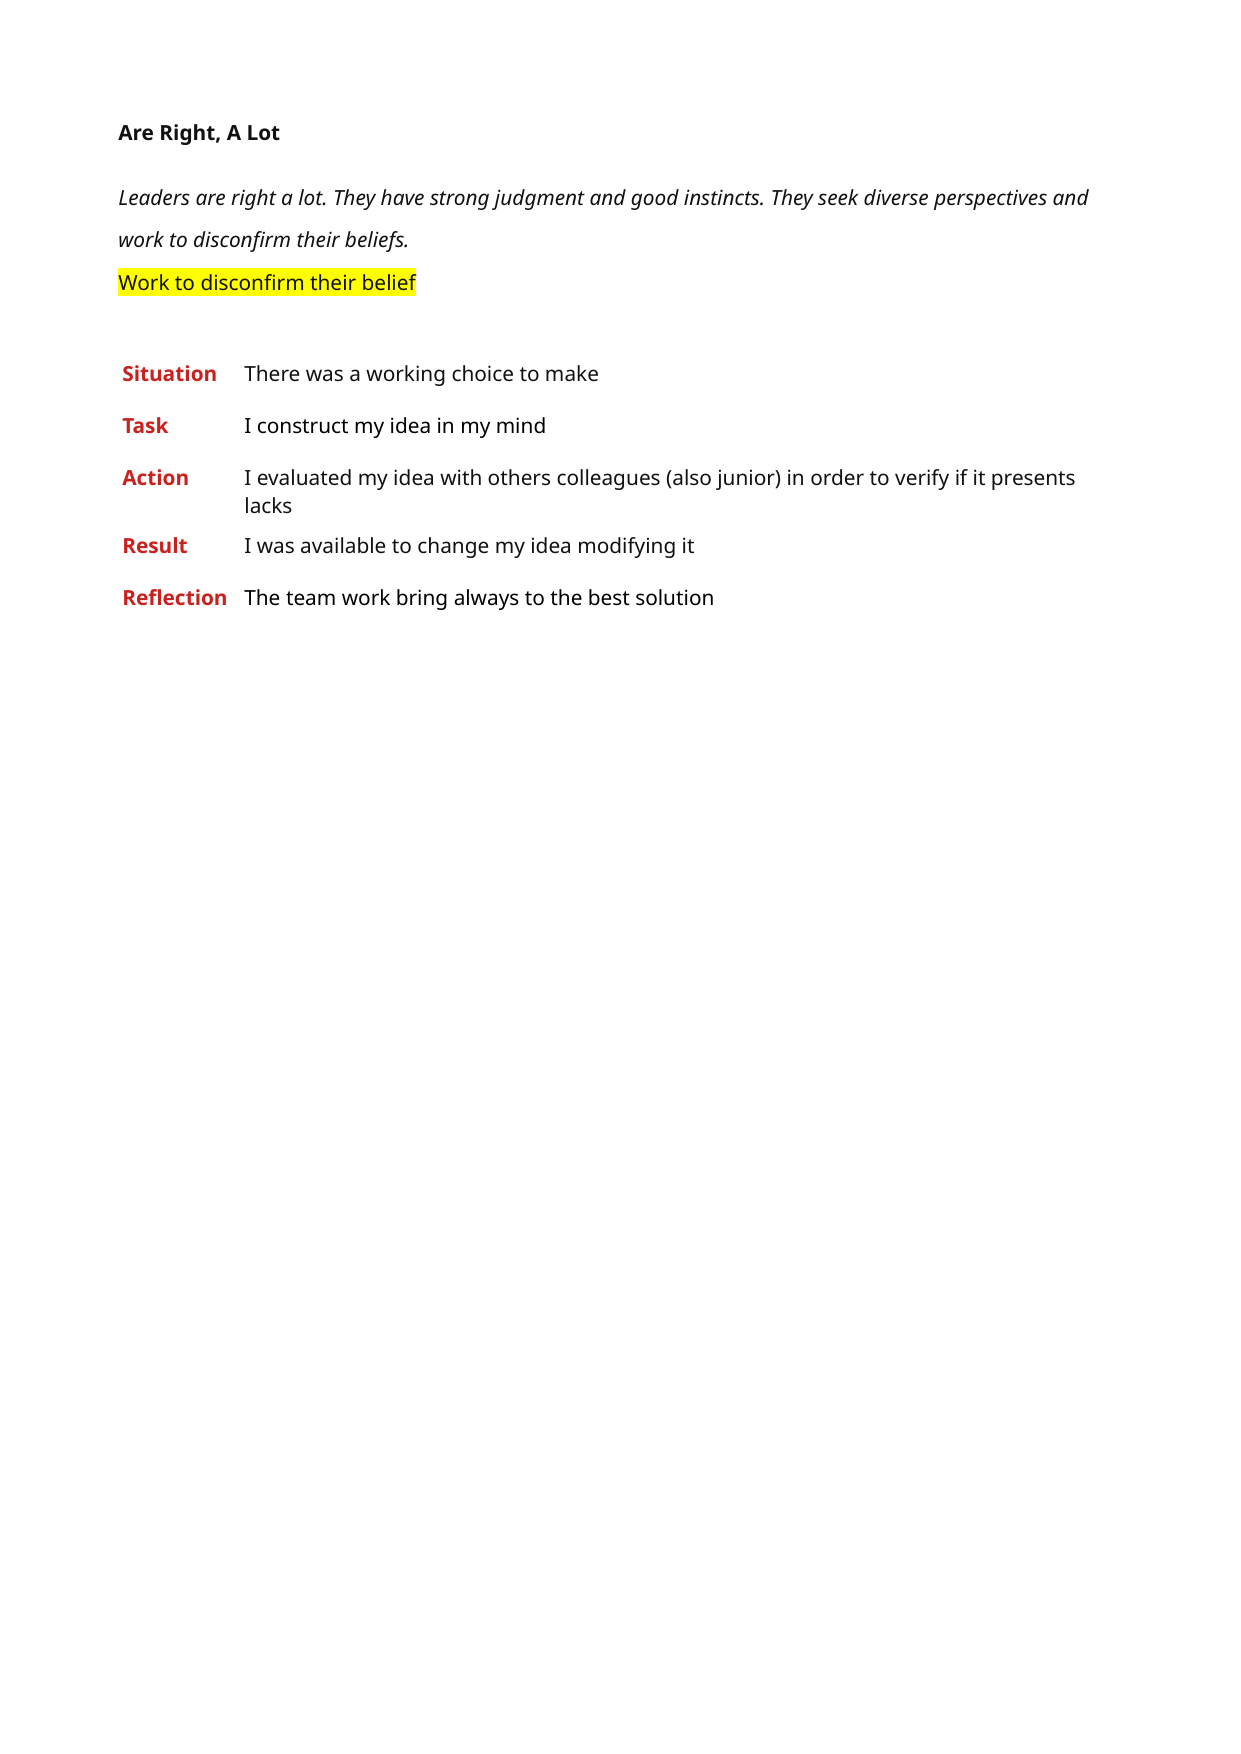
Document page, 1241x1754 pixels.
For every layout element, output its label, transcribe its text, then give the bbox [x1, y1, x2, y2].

text Leaders are right a lot. They have strong judgment and good instincts. They seek diverse perspectives and work to disconfirm their beliefs. [118, 183, 1122, 254]
subtitle Are Right, A Lot [118, 118, 1122, 147]
text Work to disconfirm their belief [118, 268, 1122, 296]
table_cell I was available to change my idea modifying it [238, 525, 1122, 577]
table_cell The team work bring always to the best solution [238, 577, 1122, 629]
table_header There was a working choice to make [238, 353, 1122, 405]
table_cell Result [116, 525, 238, 577]
table_cell I evaluated my idea with others colleagues (also junior) in order to verify if it presents lacks [238, 457, 1122, 525]
table_header Situation [116, 353, 238, 405]
table_cell Action [116, 457, 238, 525]
table_cell I construct my idea in my mind [238, 405, 1122, 457]
table_cell Task [116, 405, 238, 457]
table_cell Reflection [116, 577, 238, 629]
